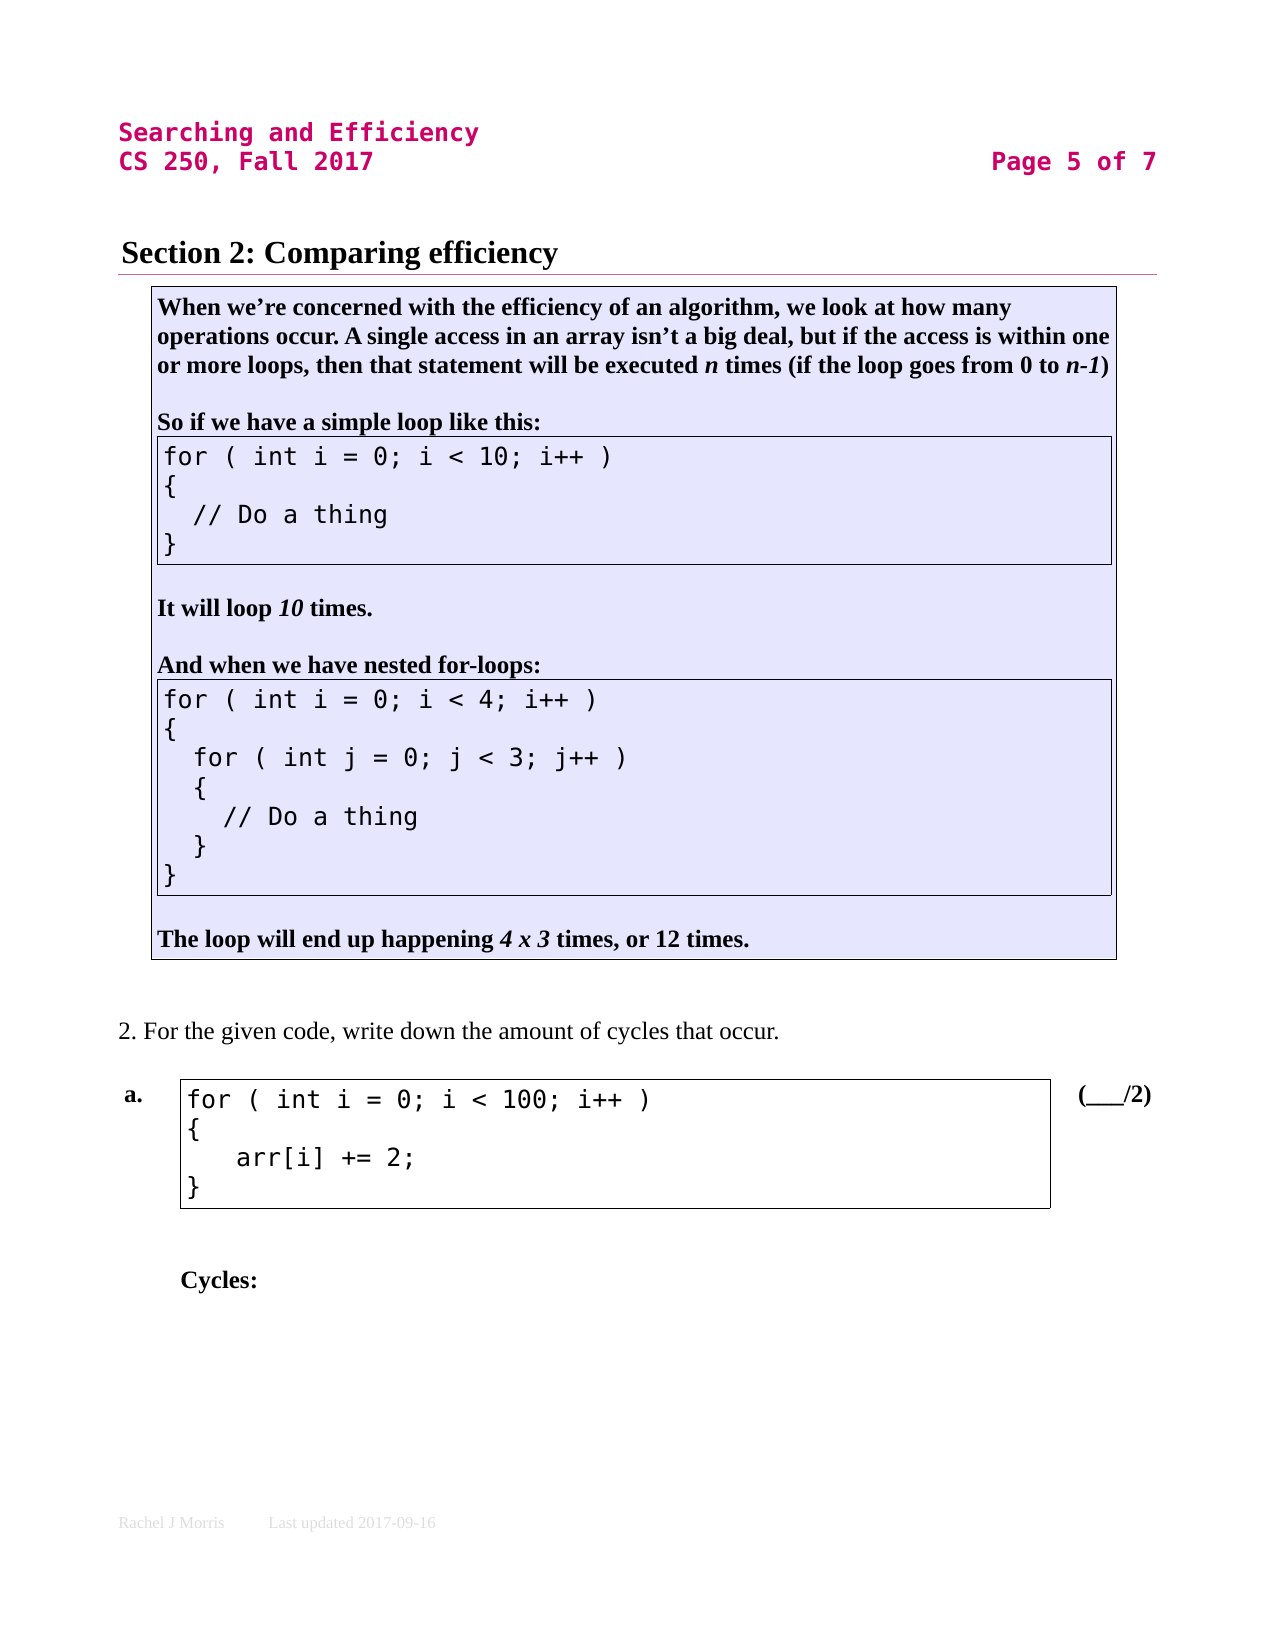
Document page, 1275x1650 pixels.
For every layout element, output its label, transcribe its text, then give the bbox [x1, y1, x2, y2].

table_header for ( int i = 0; i < 100; i++ ) { arr[i] += 2; } [181, 1080, 1050, 1207]
table_cell [174, 1328, 1056, 1455]
table_header for ( int i = 0; i < 4; i++ ) { for ( int j = 0; j < 3; j++ ) { // Do a thing } } [158, 680, 1111, 895]
text 2. For the given code, write down the amount of cycles that occur. [118, 1016, 1157, 1045]
subtitle Section 2: Comparing efficiency [118, 231, 1157, 274]
table_header When we’re concerned with the efficiency of an algorithm, we look at how many operations occur. A single access in an array isn’t a big deal, but if the access is within one or more loops, then that statement will be executed n times (if the loop goes from 0 to n-1) So if we have a simple loop like this: It will loop 10 times. And when we have nested for-loops: The loop will end up happening 4 x 3 times, or 12 times. [152, 287, 1116, 958]
table_header Cycles: [174, 1074, 1056, 1328]
table_header for ( int i = 0; i < 10; i++ ) { // Do a thing } [158, 437, 1111, 564]
table_cell [118, 1328, 174, 1455]
table_header a. [118, 1074, 174, 1328]
table_cell [1056, 1328, 1157, 1455]
table_header (___/2) [1056, 1074, 1157, 1328]
